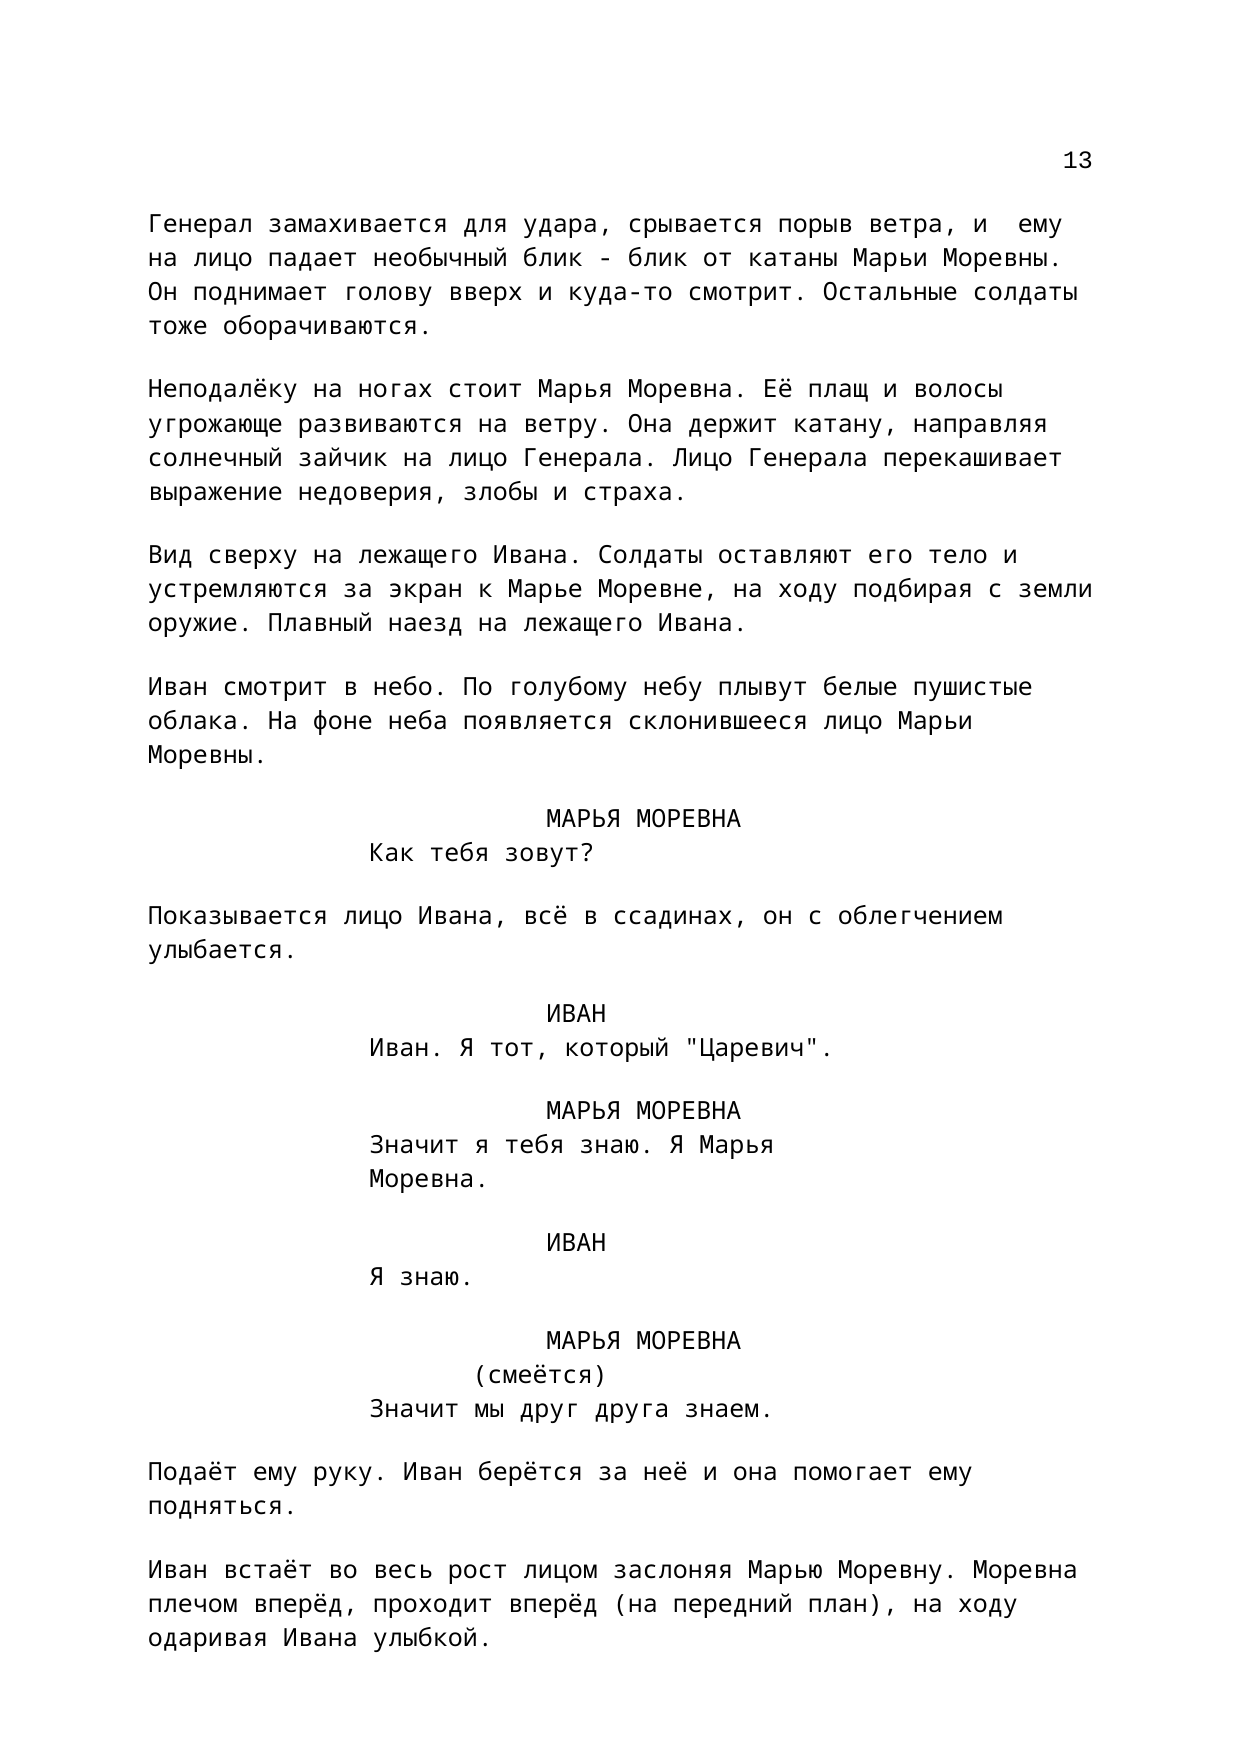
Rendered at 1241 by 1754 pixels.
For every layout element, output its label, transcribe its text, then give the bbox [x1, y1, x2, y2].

text МАРЬЯ МОРЕВНА [546, 800, 1093, 834]
text МАРЬЯ МОРЕВНА [546, 1093, 1093, 1127]
text Неподалёку на ногах стоит Марья Моревна. Её плащ и волосы угрожающе развиваются на ветру. Она держит катану, направляя солнечный зайчик на лицо Генерала. Лицо Генерала перекашивает выражение недоверия, злобы и страха. [148, 371, 1093, 507]
text Значит мы друг друга знаем. [369, 1390, 871, 1424]
text (смеётся) [472, 1356, 871, 1390]
text Генерал замахивается для удара, срывается порыв ветра, и ему на лицо падает необычный блик - блик от катаны Марьи Моревны. Он поднимает голову вверх и куда-то смотрит. Остальные солдаты тоже оборачиваются. [148, 205, 1093, 342]
text ИВАН [546, 1225, 1093, 1259]
text МАРЬЯ МОРЕВНА [546, 1322, 1093, 1356]
text Показывается лицо Ивана, всё в ссадинах, он с облегчением улыбается. [148, 898, 1093, 966]
text Иван встаёт во весь рост лицом заслоняя Марью Моревну. Моревна плечом вперёд, проходит вперёд (на передний план), на ходу одаривая Ивана улыбкой. [148, 1552, 1093, 1654]
text Вид сверху на лежащего Ивана. Солдаты оставляют его тело и устремляются за экран к Марье Моревне, на ходу подбирая с земли оружие. Плавный наезд на лежащего Ивана. [148, 537, 1093, 639]
text Значит я тебя знаю. Я Марья Моревна. [369, 1127, 871, 1195]
text Подаёт ему руку. Иван берётся за неё и она помогает ему подняться. [148, 1454, 1093, 1522]
text Как тебя зовут? [369, 834, 871, 868]
text ИВАН [546, 995, 1093, 1029]
text Я знаю. [369, 1259, 871, 1293]
text Иван смотрит в небо. По голубому небу плывут белые пушистые облака. На фоне неба появляется склонившееся лицо Марьи Моревны. [148, 668, 1093, 771]
text Иван. Я тот, который "Царевич". [369, 1029, 871, 1063]
